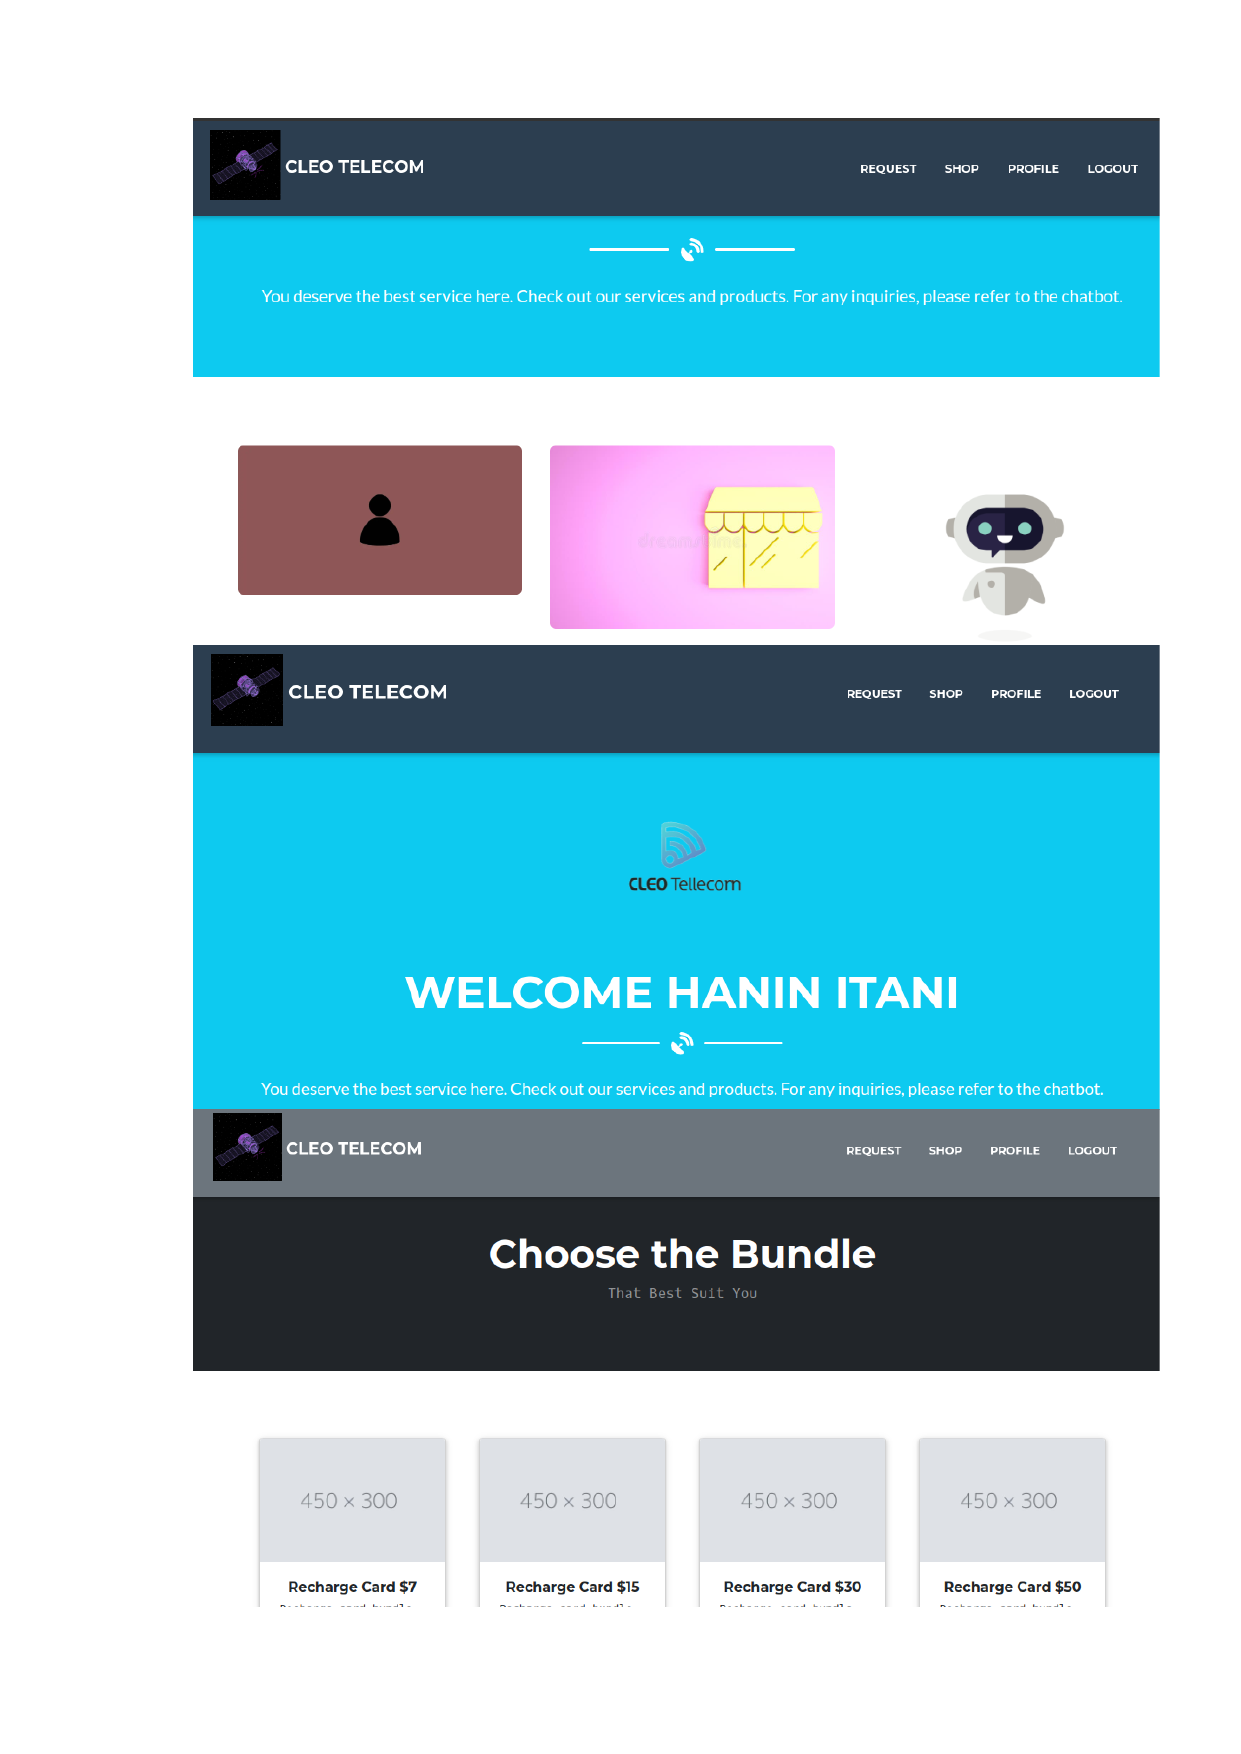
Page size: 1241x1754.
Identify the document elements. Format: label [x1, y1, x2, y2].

picture [193, 118, 1160, 1607]
